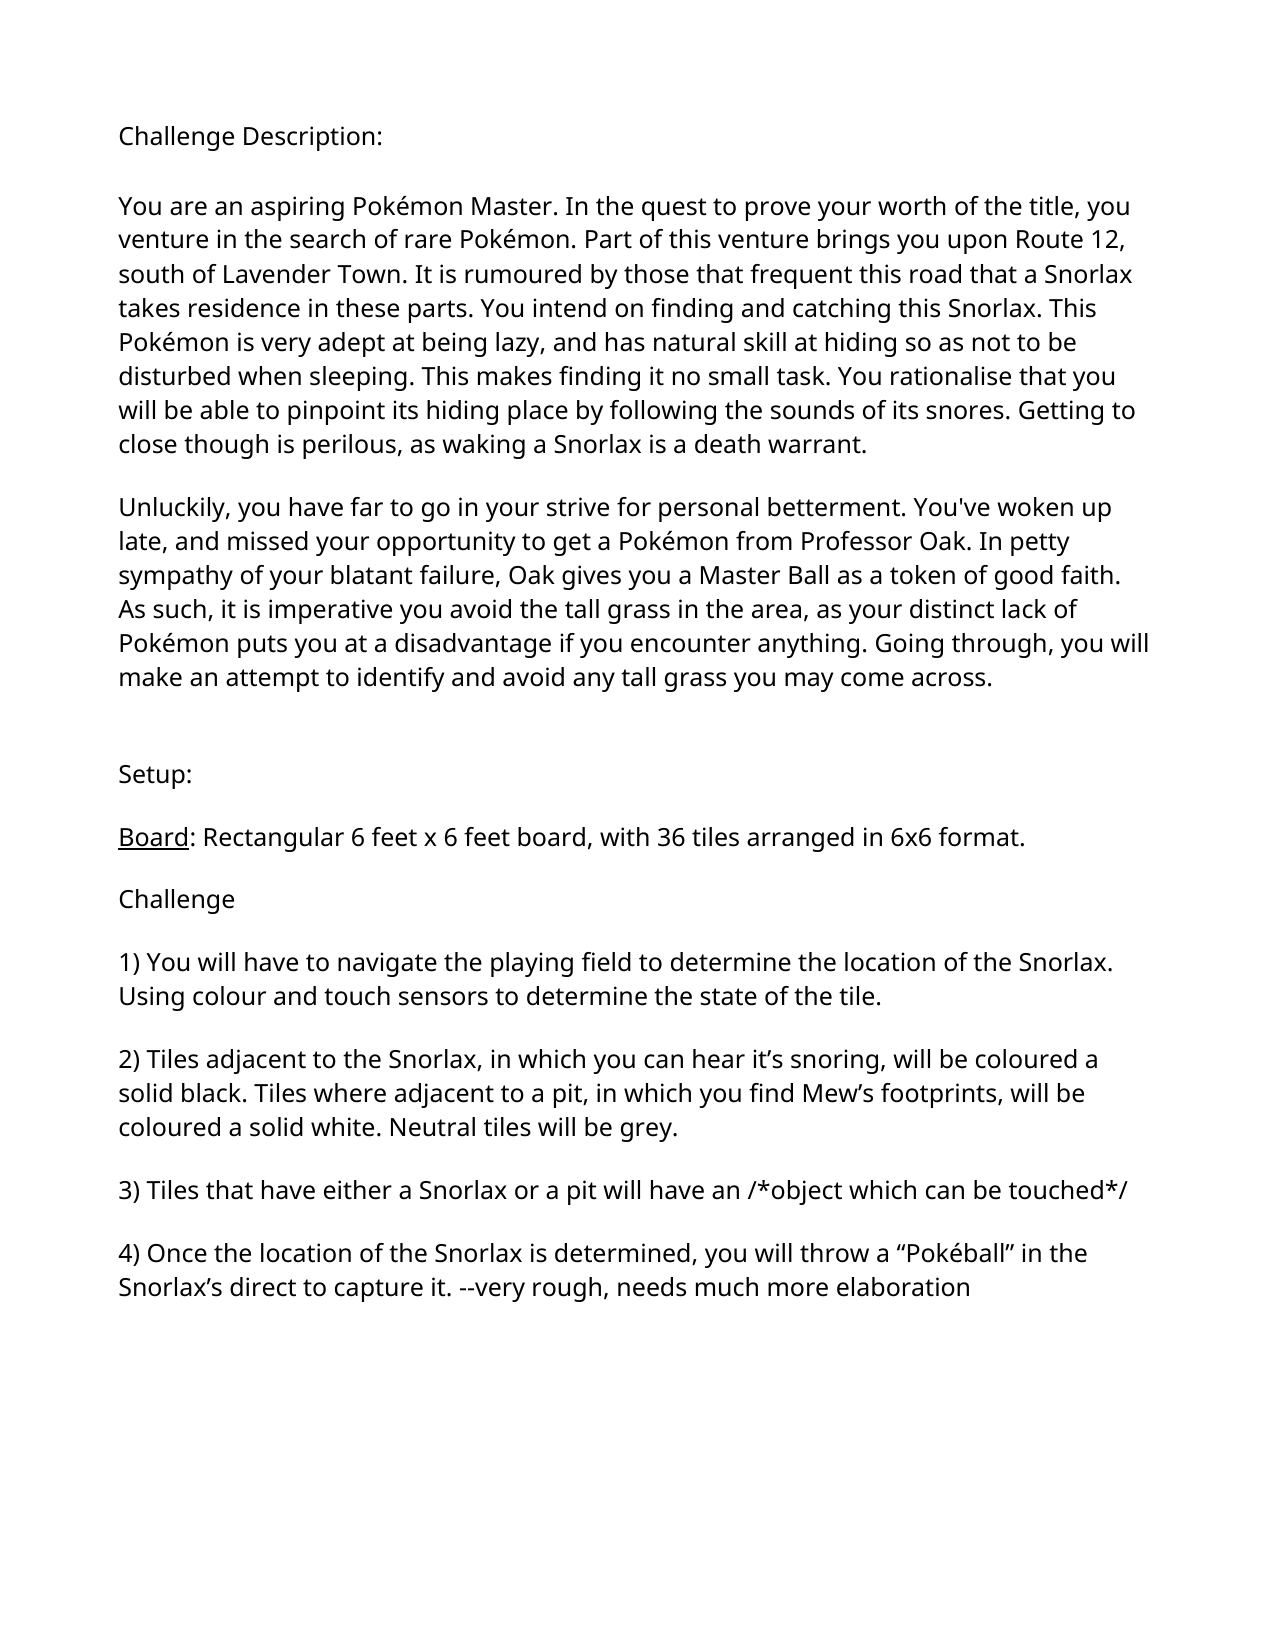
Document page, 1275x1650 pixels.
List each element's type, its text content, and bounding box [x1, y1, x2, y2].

text Board: Rectangular 6 feet x 6 feet board, with 36 tiles arranged in 6x6 format. [118, 819, 1157, 853]
text 4) Once the location of the Snorlax is determined, you will throw a “Pokéball” in the Snorlax’s direct to capture it. --very rough, needs much more elaboration [118, 1236, 1157, 1304]
text Setup: [118, 757, 1157, 791]
text 2) Tiles adjacent to the Snorlax, in which you can hear it’s snoring, will be coloured a solid black. Tiles where adjacent to a pit, in which you find Mew’s footprints, will be coloured a solid white. Neutral tiles will be grey. [118, 1042, 1157, 1144]
text 3) Tiles that have either a Snorlax or a pit will have an /*object which can be touched*/ [118, 1173, 1157, 1207]
text You are an aspiring Pokémon Master. In the quest to prove your worth of the title, you venture in the search of rare Pokémon. Part of this venture brings you upon Route 12, south of Lavender Town. It is rumoured by those that frequent this road that a Snorlax takes residence in these parts. You intend on finding and catching this Snorlax. This Pokémon is very adept at being lazy, and has natural skill at hiding so as not to be disturbed when sleeping. This makes finding it no small task. You rationalise that you will be able to pinpoint its hiding place by following the sounds of its snores. Getting to close though is perilous, as waking a Snorlax is a death warrant. [118, 188, 1157, 461]
text 1) You will have to navigate the playing field to determine the location of the Snorlax. Using colour and touch sensors to determine the state of the tile. [118, 945, 1157, 1013]
text Challenge Description: [118, 118, 1157, 152]
text Challenge [118, 882, 1157, 916]
text Unluckily, you have far to go in your strive for personal betterment. You've woken up late, and missed your opportunity to get a Pokémon from Professor Oak. In petty sympathy of your blatant failure, Oak gives you a Master Ball as a token of good faith. As such, it is imperative you avoid the tall grass in the area, as your distinct lack of Pokémon puts you at a disadvantage if you encounter anything. Going through, you will make an attempt to identify and avoid any tall grass you may come across. [118, 489, 1157, 694]
